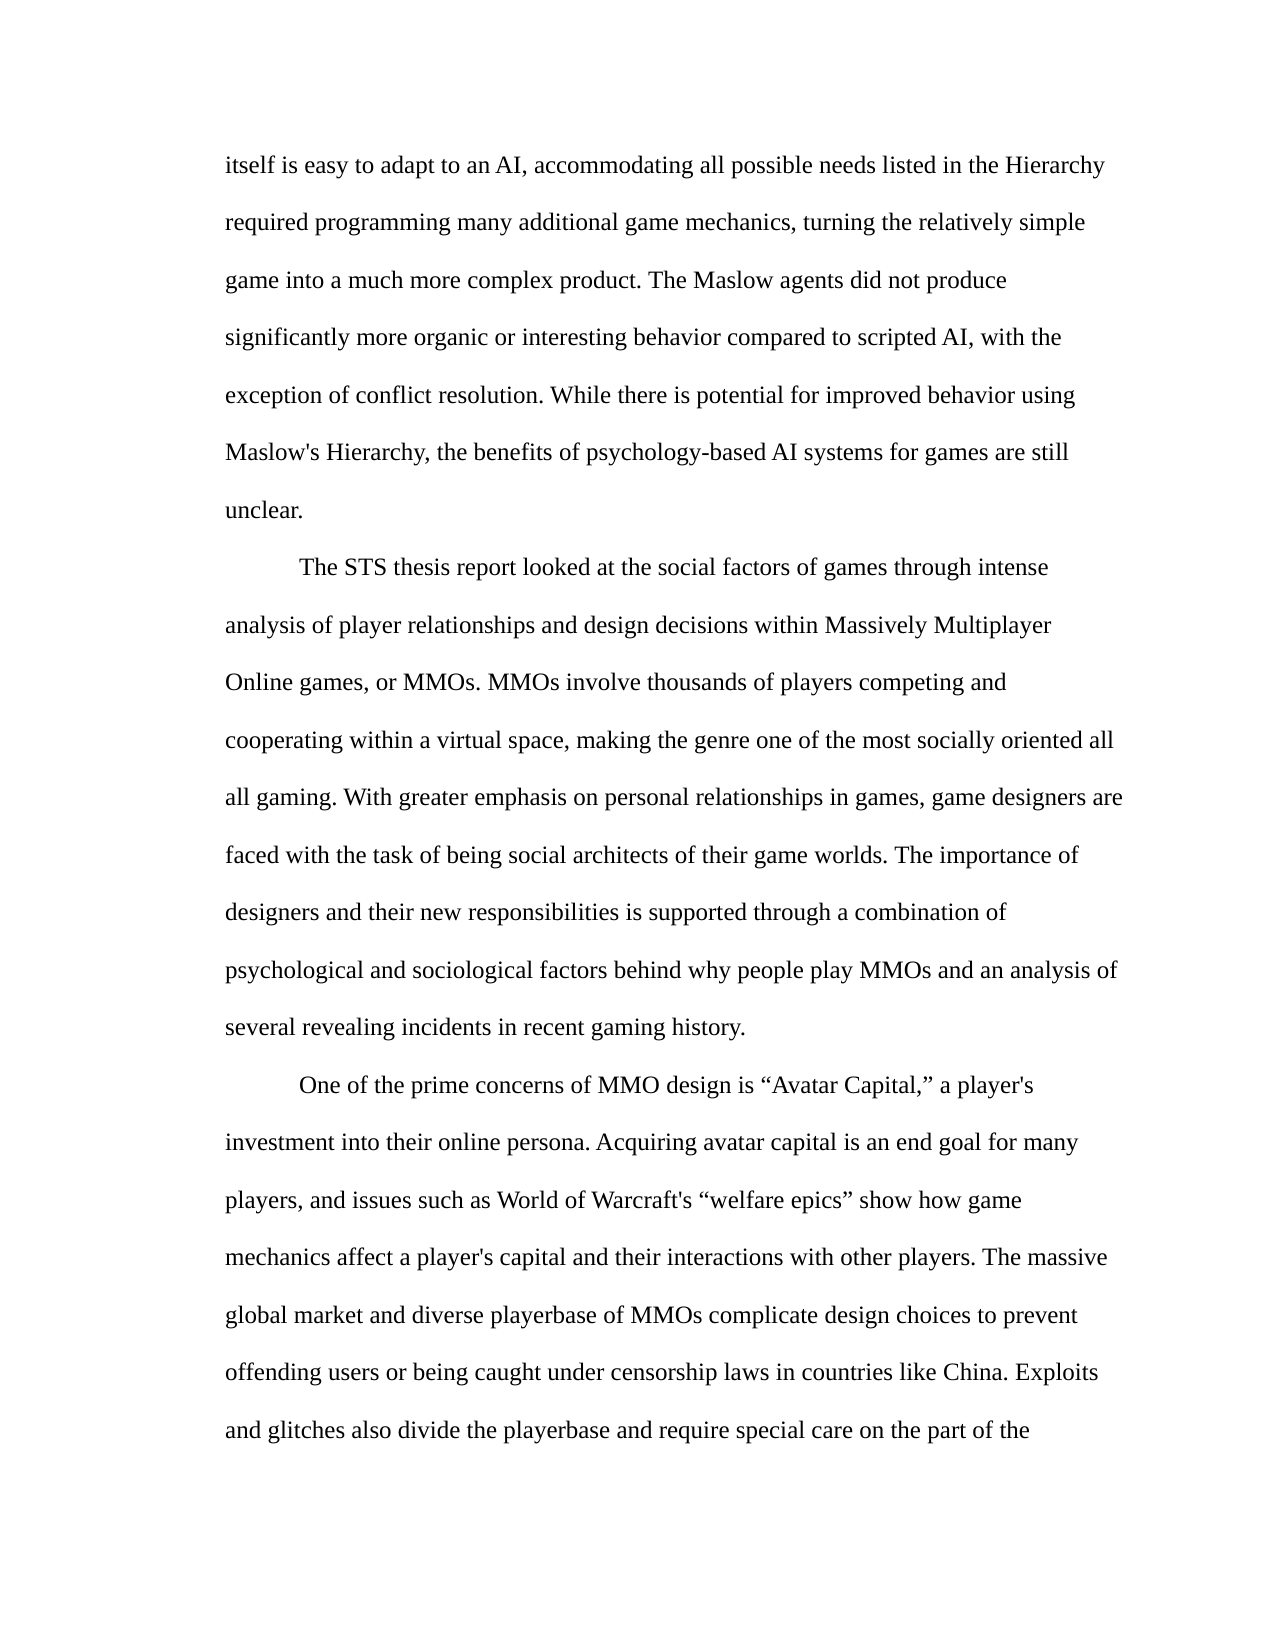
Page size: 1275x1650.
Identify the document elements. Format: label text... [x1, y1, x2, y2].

text The STS thesis report looked at the social factors of games through intense analysis of player relationships and design decisions within Massively Multiplayer Online games, or MMOs. MMOs involve thousands of players competing and cooperating within a virtual space, making the genre one of the most socially oriented all all gaming. With greater emphasis on personal relationships in games, game designers are faced with the task of being social architects of their game worlds. The importance of designers and their new responsibilities is supported through a combination of psychological and sociological factors behind why people play MMOs and an analysis of several revealing incidents in recent gaming history. [225, 552, 1125, 1041]
text itself is easy to adapt to an AI, accommodating all possible needs listed in the Hierarchy required programming many additional game mechanics, turning the relatively simple game into a much more complex product. The Maslow agents did not produce significantly more organic or interesting behavior compared to scripted AI, with the exception of conflict resolution. While there is potential for improved behavior using Maslow's Hierarchy, the benefits of psychology-based AI systems for games are still unclear. [225, 150, 1125, 524]
text One of the prime concerns of MMO design is “Avatar Capital,” a player's investment into their online persona. Acquiring avatar capital is an end goal for many players, and issues such as World of Warcraft's “welfare epics” show how game mechanics affect a player's capital and their interactions with other players. The massive global market and diverse playerbase of MMOs complicate design choices to prevent offending users or being caught under censorship laws in countries like China. Exploits and glitches also divide the playerbase and require special care on the part of the [225, 1070, 1125, 1444]
